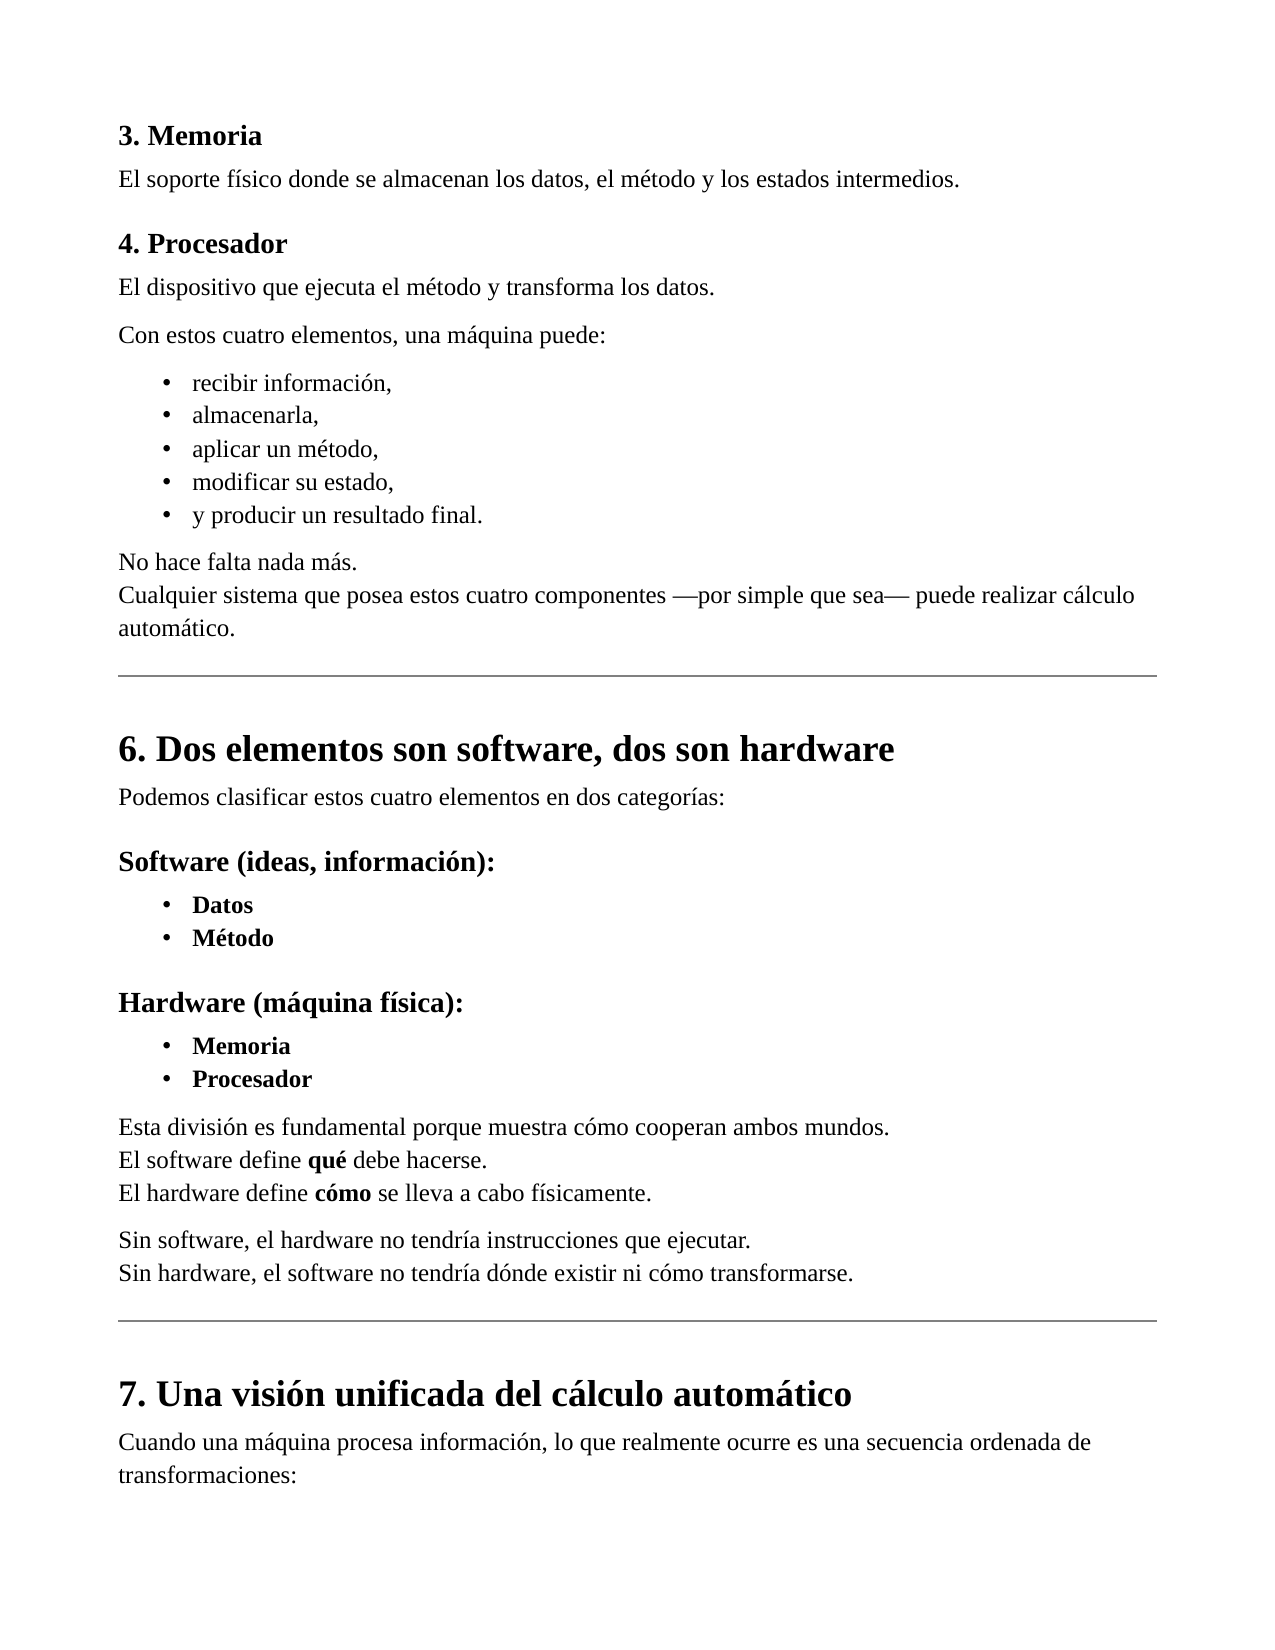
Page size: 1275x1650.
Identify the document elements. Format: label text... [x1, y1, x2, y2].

text Podemos clasificar estos cuatro elementos en dos categorías: [118, 782, 1157, 810]
subtitle 3. Memoria [118, 118, 1157, 152]
text Sin software, el hardware no tendría instrucciones que ejecutar. Sin hardware, el software no tendría dónde existir ni cómo transformarse. [118, 1225, 1157, 1287]
list y producir un resultado final. [162, 500, 1157, 528]
subtitle 6. Dos elementos son software, dos son hardware [118, 726, 1157, 769]
subtitle Software (ideas, información): [118, 844, 1157, 877]
list aplicar un método, [162, 434, 1157, 462]
text No hace falta nada más. Cualquier sistema que posea estos cuatro componentes —por simple que sea— puede realizar cálculo automático. [118, 547, 1157, 642]
text Con estos cuatro elementos, una máquina puede: [118, 320, 1157, 349]
list Método [162, 923, 1157, 952]
text Cuando una máquina procesa información, lo que realmente ocurre es una secuencia ordenada de transformaciones: [118, 1427, 1157, 1488]
subtitle 4. Procesador [118, 226, 1157, 260]
subtitle Hardware (máquina física): [118, 985, 1157, 1019]
list Datos [162, 890, 1157, 919]
text El dispositivo que ejecuta el método y transforma los datos. [118, 272, 1157, 301]
text El soporte físico donde se almacenan los datos, el método y los estados intermedios. [118, 164, 1157, 193]
text Esta división es fundamental porque muestra cómo cooperan ambos mundos. El software define qué debe hacerse. El hardware define cómo se lleva a cabo físicamente. [118, 1112, 1157, 1207]
list Memoria [162, 1031, 1157, 1060]
list recibir información, [162, 368, 1157, 396]
list Procesador [162, 1064, 1157, 1093]
subtitle 7. Una visión unificada del cálculo automático [118, 1371, 1157, 1414]
list modificar su estado, [162, 467, 1157, 495]
list almacenarla, [162, 401, 1157, 429]
